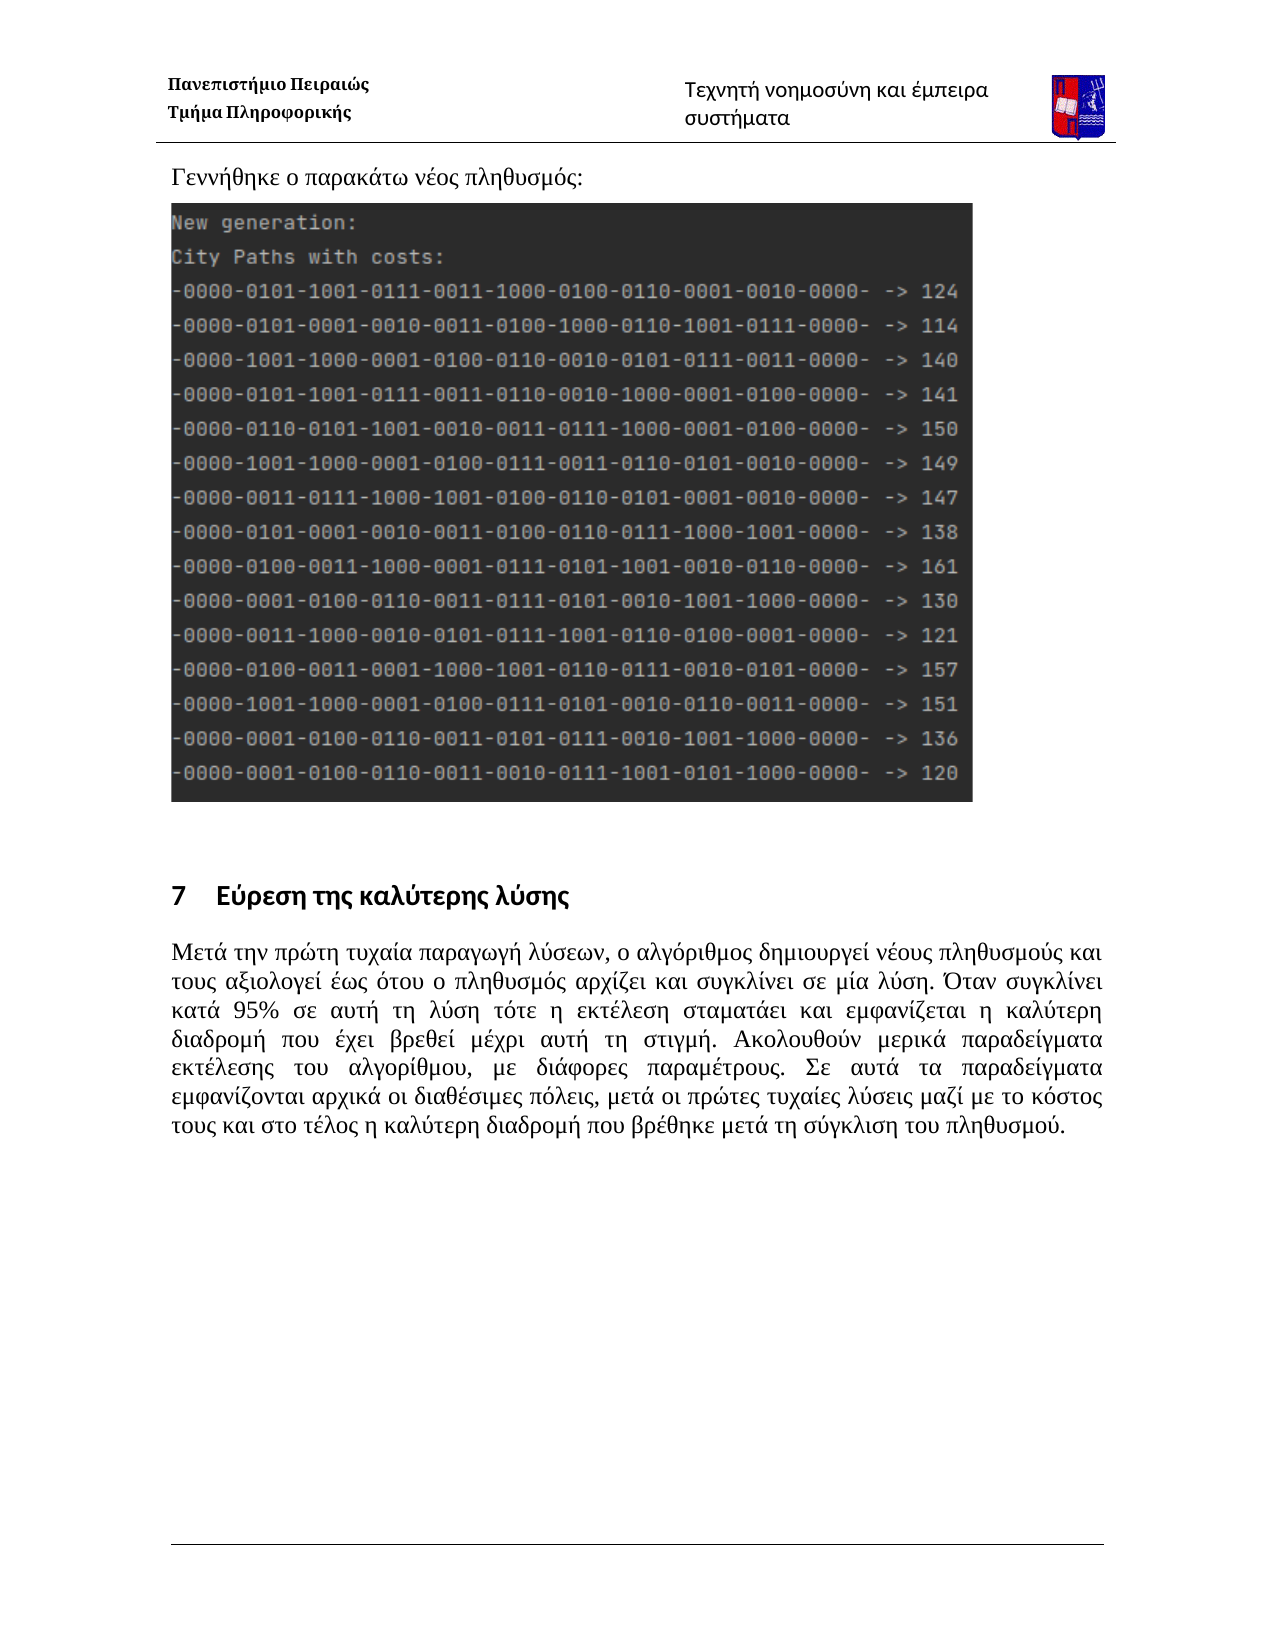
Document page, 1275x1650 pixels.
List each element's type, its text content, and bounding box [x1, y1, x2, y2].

text Μετά την πρώτη τυχαία παραγωγή λύσεων, ο αλγόριθμος δημιουργεί νέους πληθυσμούς και τους αξιολογεί έως ότου ο πληθυσμός αρχίζει και συγκλίνει σε μία λύση. Όταν συγκλίνει κατά 95% σε αυτή τη λύση τότε η εκτέλεση σταματάει και εμφανίζεται η καλύτερη διαδρομή που έχει βρεθεί μέχρι αυτή τη στιγμή. Ακολουθούν μερικά παραδείγματα εκτέλεσης του αλγορίθμου, με διάφορες παραμέτρους. Σε αυτά τα παραδείγματα εμφανίζονται αρχικά οι διαθέσιμες πόλεις, μετά οι πρώτες τυχαίες λύσεις μαζί με το κόστος τους και στο τέλος η καλύτερη διαδρομή που βρέθηκε μετά τη σύγκλιση του πληθυσμού. [171, 937, 1104, 1139]
picture [171, 203, 973, 802]
text Γεννήθηκε ο παρακάτω νέος πληθυσμός: [171, 162, 1104, 191]
picture [1052, 75, 1105, 141]
subtitle Εύρεση της καλύτερης λύσης [171, 877, 1104, 912]
